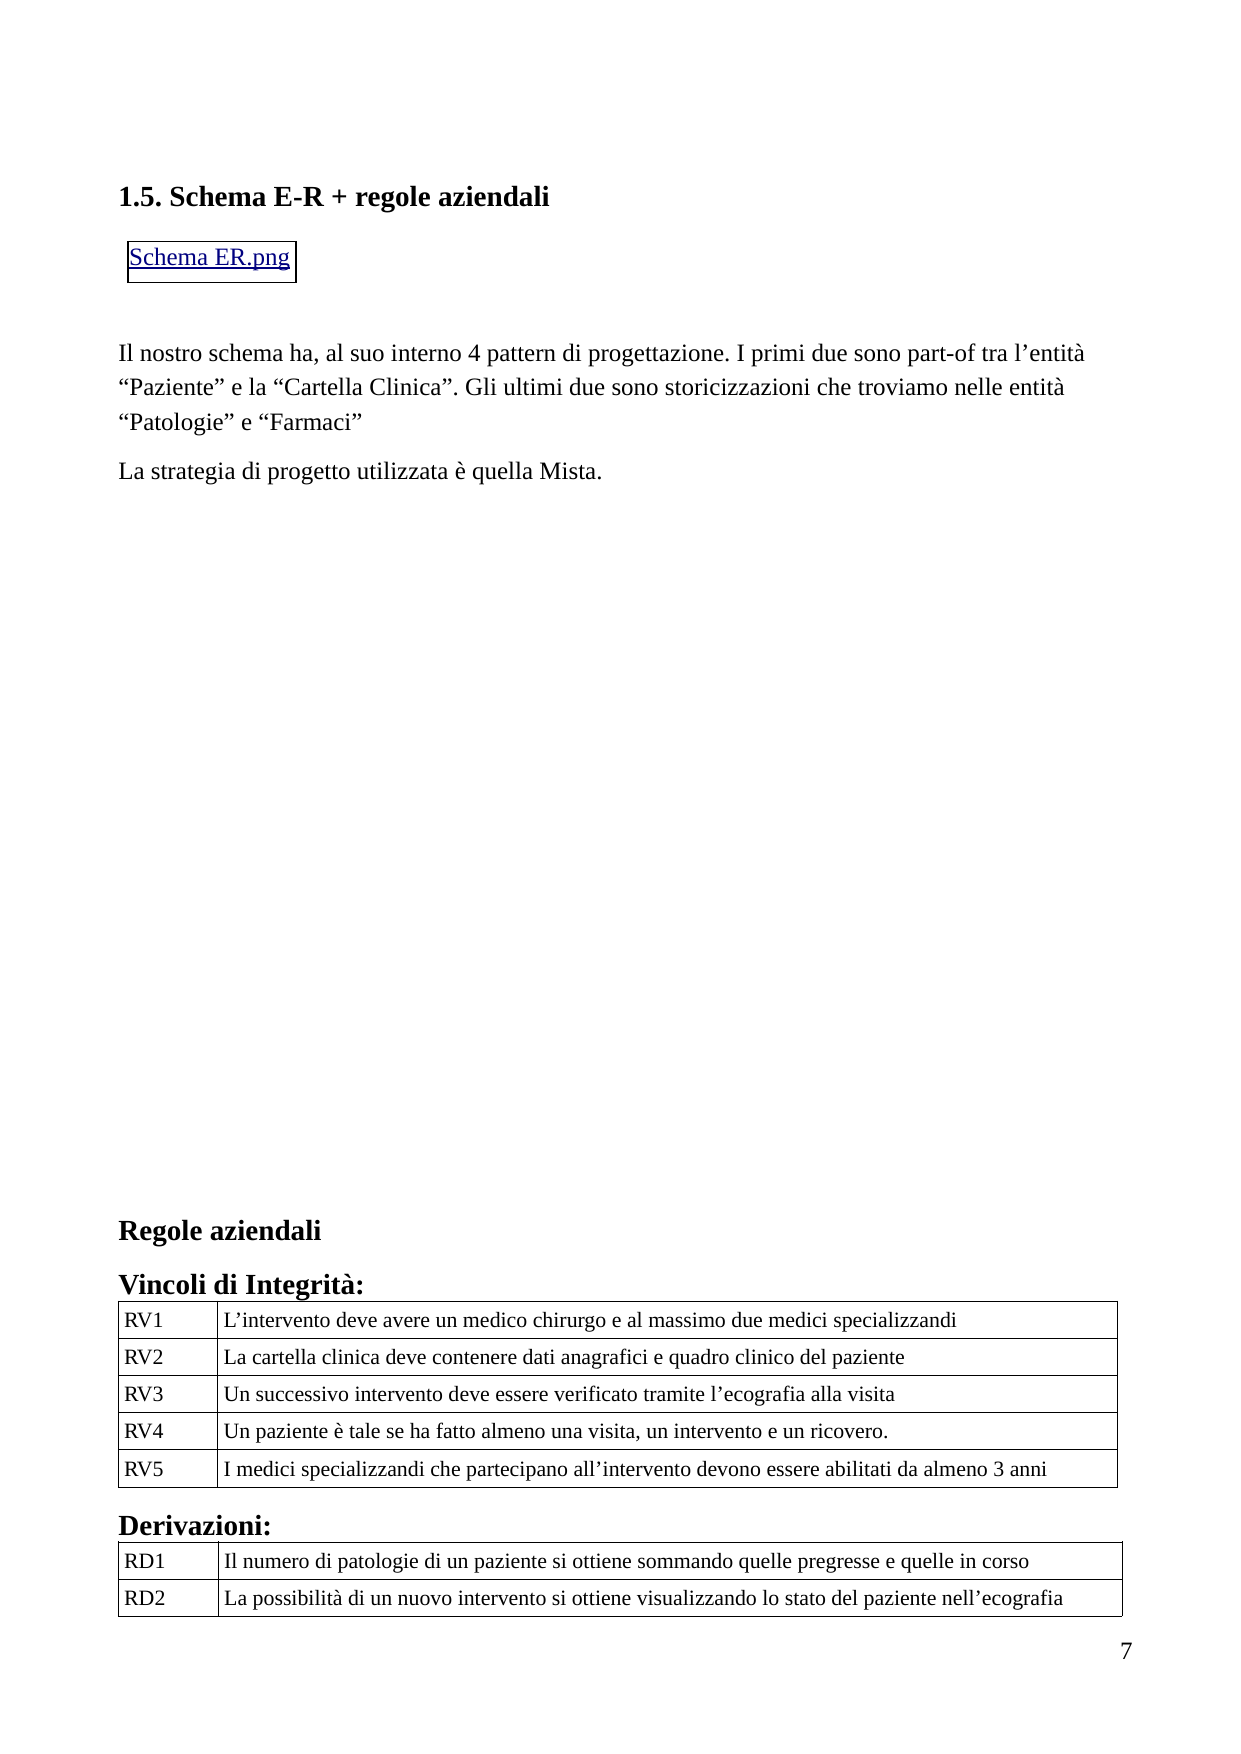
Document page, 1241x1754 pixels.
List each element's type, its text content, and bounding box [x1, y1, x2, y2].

text Il nostro schema ha, al suo interno 4 pattern di progettazione. I primi due sono part-of tra l’entità “Paziente” e la “Cartella Clinica”. Gli ultimi due sono storicizzazioni che troviamo nelle entità “Patologie” e “Farmaci” [118, 338, 1122, 436]
subtitle Vincoli di Integrità: [118, 1267, 1122, 1301]
table_cell RV2 [119, 1339, 217, 1375]
text La strategia di progetto utilizzata è quella Mista. [118, 456, 1122, 485]
table_cell Un successivo intervento deve essere verificato tramite l’ecografia alla visita [218, 1376, 1117, 1412]
subtitle [129, 271, 295, 282]
subtitle Regole aziendali [118, 1213, 1122, 1246]
table_cell La cartella clinica deve contenere dati anagrafici e quadro clinico del paziente [218, 1339, 1117, 1375]
text Schema ER.png [129, 242, 295, 271]
table_header L’intervento deve avere un medico chirurgo e al massimo due medici specializzandi [218, 1302, 1117, 1338]
table_cell I medici specializzandi che partecipano all’intervento devono essere abilitati da almeno 3 anni [218, 1450, 1117, 1487]
table_header RV1 [119, 1302, 217, 1338]
table_header RD1 [119, 1543, 218, 1579]
subtitle Derivazioni: [118, 1508, 1122, 1541]
table_cell RV4 [119, 1413, 217, 1449]
table_header Il numero di patologie di un paziente si ottiene sommando quelle pregresse e quelle in corso [219, 1543, 1122, 1579]
table_cell RV3 [119, 1376, 217, 1412]
table_cell La possibilità di un nuovo intervento si ottiene visualizzando lo stato del paziente nell’ecografia [219, 1580, 1122, 1616]
subtitle 1.5. Schema E-R + regole aziendali [118, 146, 1122, 213]
table_cell RV5 [119, 1450, 217, 1487]
table_cell Un paziente è tale se ha fatto almeno una visita, un intervento e un ricovero. [218, 1413, 1117, 1449]
table_cell RD2 [119, 1580, 218, 1616]
